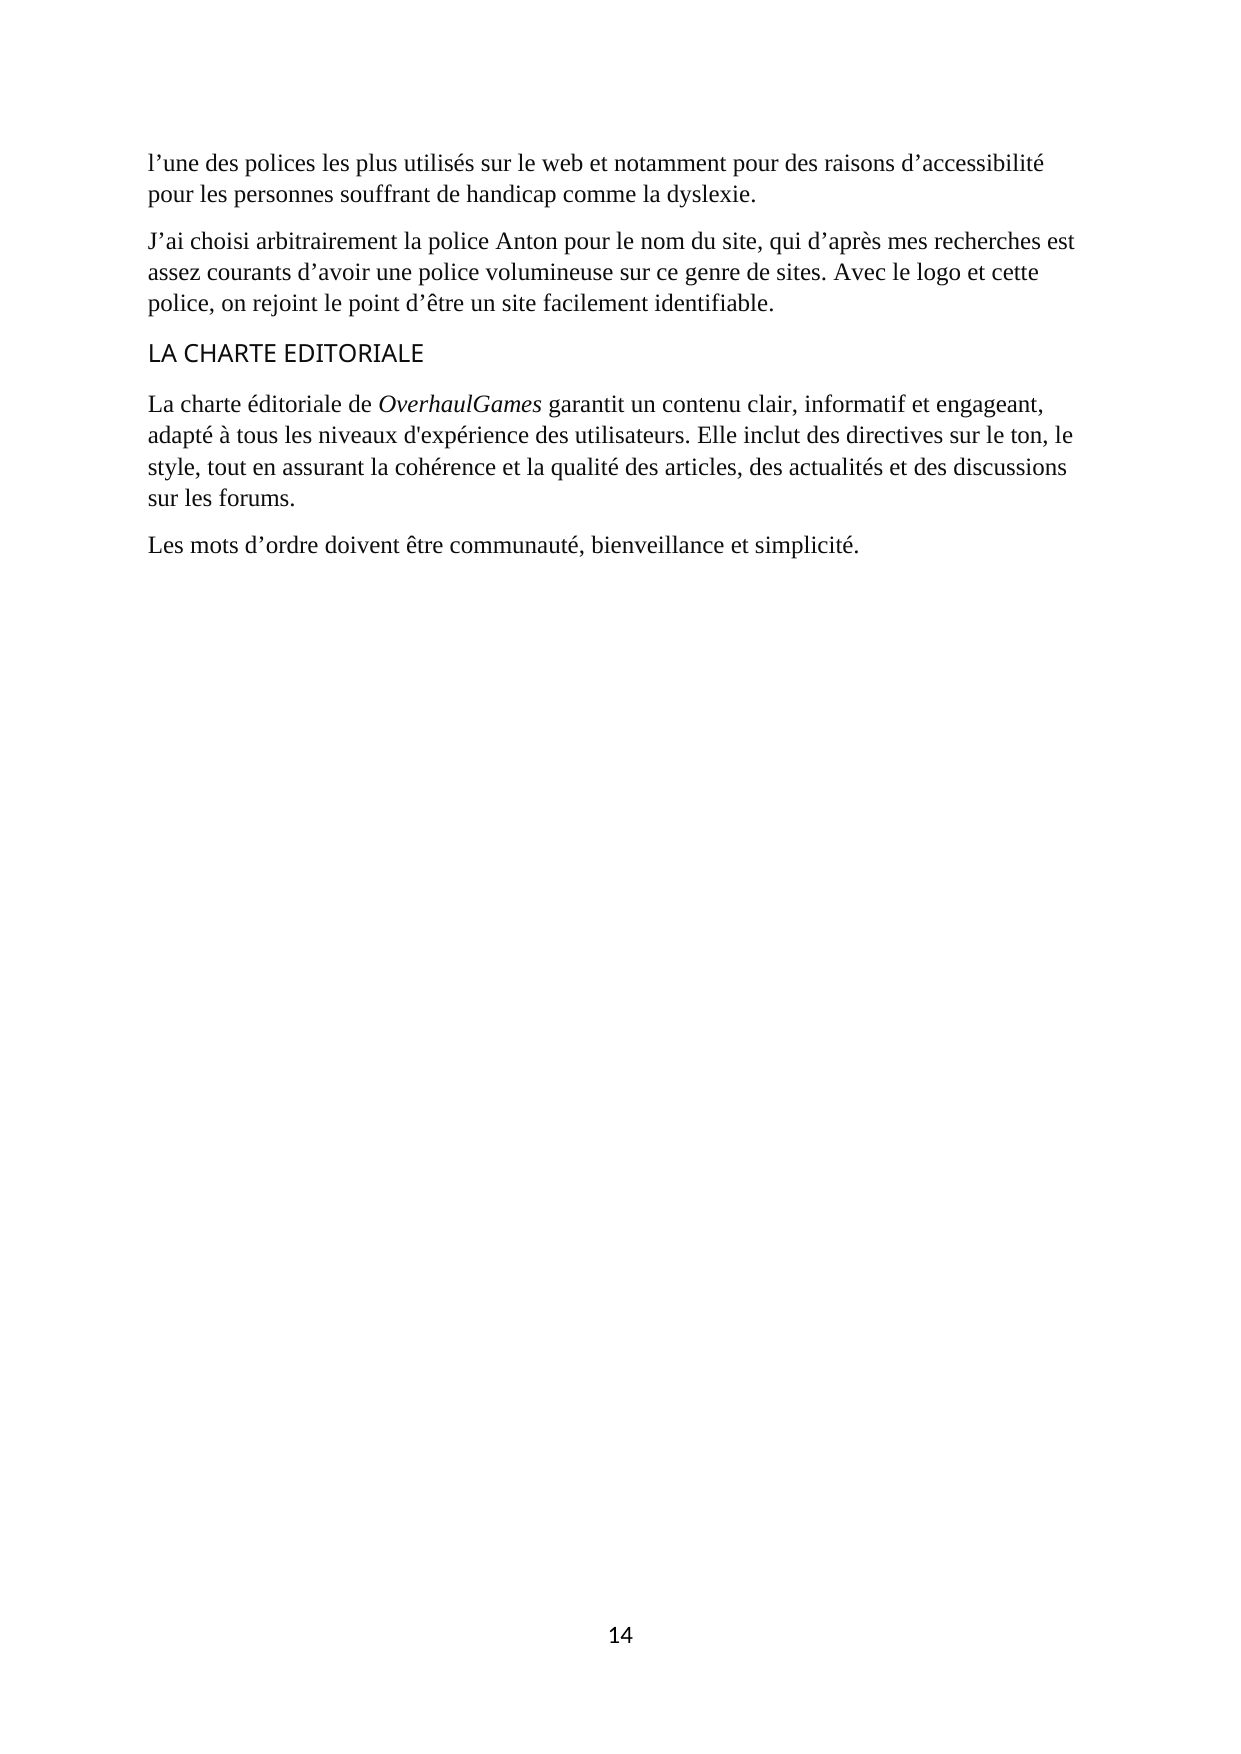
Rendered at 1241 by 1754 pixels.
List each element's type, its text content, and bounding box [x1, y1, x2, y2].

text J’ai choisi arbitrairement la police Anton pour le nom du site, qui d’après mes recherches est assez courants d’avoir une police volumineuse sur ce genre de sites. Avec le logo et cette police, on rejoint le point d’être un site facilement identifiable. [148, 226, 1093, 317]
text LA CHARTE EDITORIALE [148, 336, 1093, 370]
text La charte éditoriale de OverhaulGames garantit un contenu clair, informatif et engageant, adapté à tous les niveaux d'expérience des utilisateurs. Elle inclut des directives sur le ton, le style, tout en assurant la cohérence et la qualité des articles, des actualités et des discussions sur les forums. [148, 389, 1093, 511]
text Les mots d’ordre doivent être communauté, bienveillance et simplicité. [148, 530, 1093, 559]
text l’une des polices les plus utilisés sur le web et notamment pour des raisons d’accessibilité pour les personnes souffrant de handicap comme la dyslexie. [148, 148, 1093, 207]
